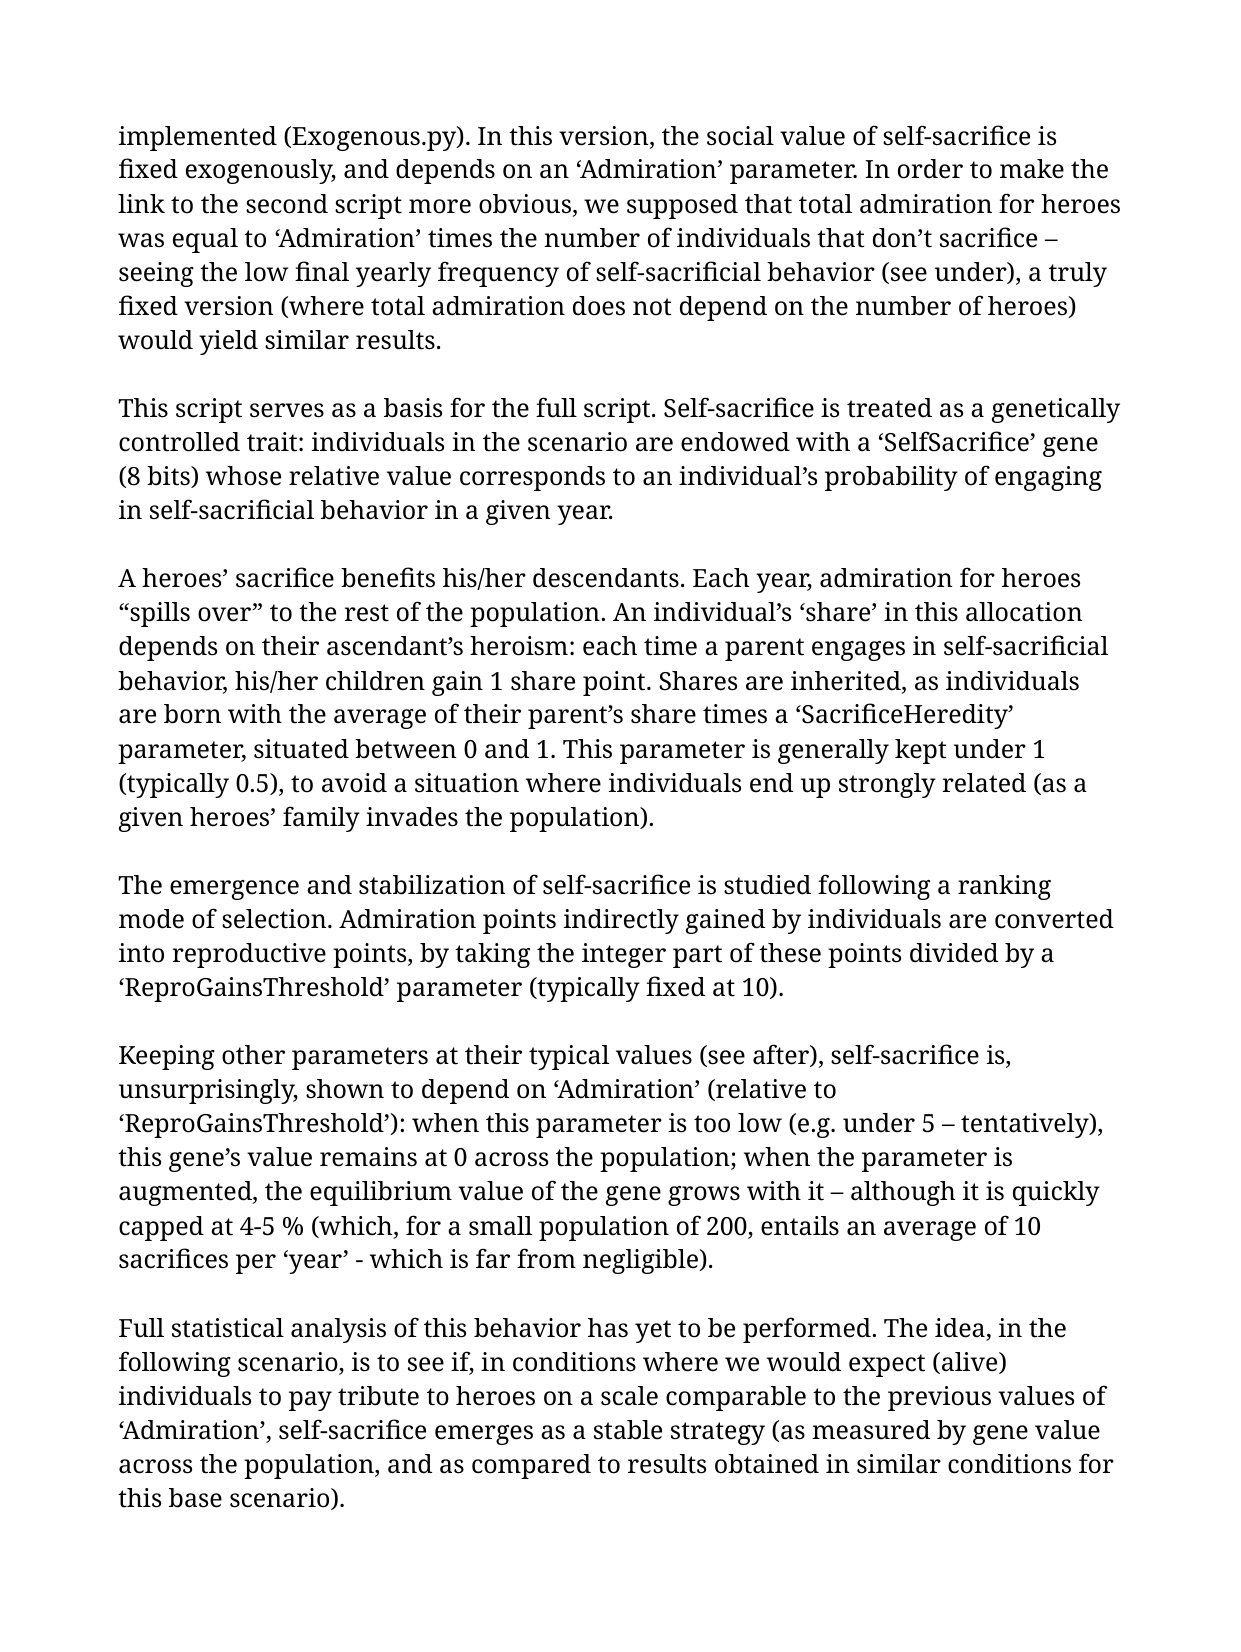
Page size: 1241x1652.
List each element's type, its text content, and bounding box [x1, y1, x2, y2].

text A heroes’ sacrifice benefits his/her descendants. Each year, admiration for heroes “spills over” to the rest of the population. An individual’s ‘share’ in this allocation depends on their ascendant’s heroism: each time a parent engages in self-sacrificial behavior, his/her children gain 1 share point. Shares are inherited, as individuals are born with the average of their parent’s share times a ‘SacrificeHeredity’ parameter, situated between 0 and 1. This parameter is generally kept under 1 (typically 0.5), to avoid a situation where individuals end up strongly related (as a given heroes’ family invades the population). [118, 561, 1122, 833]
text Full statistical analysis of this behavior has yet to be performed. The idea, in the following scenario, is to see if, in conditions where we would expect (alive) individuals to pay tribute to heroes on a scale comparable to the previous values of ‘Admiration’, self-sacrifice emerges as a stable strategy (as measured by gene value across the population, and as compared to results obtained in similar conditions for this base scenario). [118, 1310, 1122, 1515]
text This script serves as a basis for the full script. Self-sacrifice is treated as a genetically controlled trait: individuals in the scenario are endowed with a ‘SelfSacrifice’ gene (8 bits) whose relative value corresponds to an individual’s probability of engaging in self-sacrificial behavior in a given year. [118, 391, 1122, 527]
text The emergence and stabilization of self-sacrifice is studied following a ranking mode of selection. Admiration points indirectly gained by individuals are converted into reproductive points, by taking the integer part of these points divided by a ‘ReproGainsThreshold’ parameter (typically fixed at 10). [118, 867, 1122, 1004]
text implemented (Exogenous.py). In this version, the social value of self-sacrifice is fixed exogenously, and depends on an ‘Admiration’ parameter. In order to make the link to the second script more obvious, we supposed that total admiration for heroes was equal to ‘Admiration’ times the number of individuals that don’t sacrifice – seeing the low final yearly frequency of self-sacrificial behavior (see under), a truly fixed version (where total admiration does not depend on the number of heroes) would yield similar results. [118, 118, 1122, 357]
text Keeping other parameters at their typical values (see after), self-sacrifice is, unsurprisingly, shown to depend on ‘Admiration’ (relative to ‘ReproGainsThreshold’): when this parameter is too low (e.g. under 5 – tentatively), this gene’s value remains at 0 across the population; when the parameter is augmented, the equilibrium value of the gene grows with it – although it is quickly capped at 4-5 % (which, for a small population of 200, entails an average of 10 sacrifices per ‘year’ - which is far from negligible). [118, 1038, 1122, 1276]
